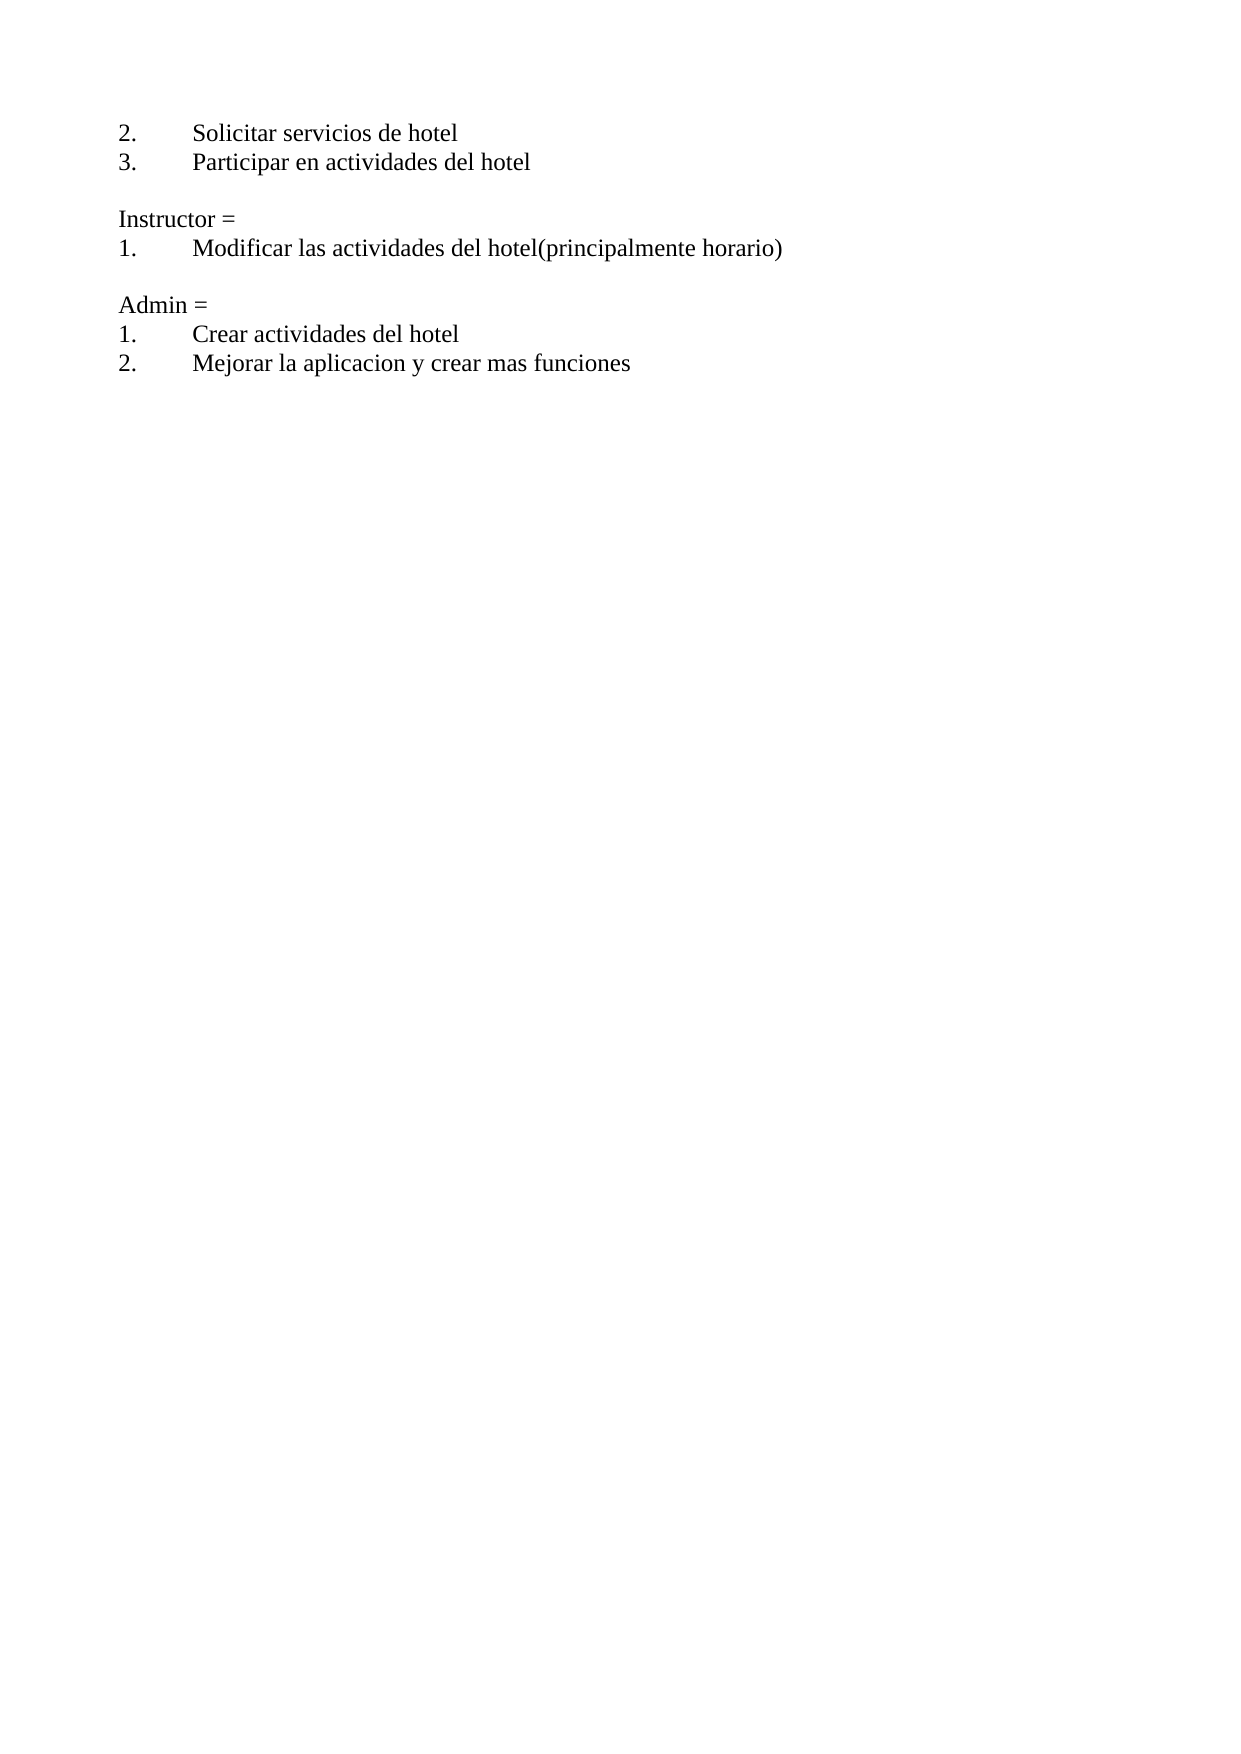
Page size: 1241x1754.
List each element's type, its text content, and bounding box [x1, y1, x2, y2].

text 2. Solicitar servicios de hotel [118, 118, 1122, 147]
text 2. Mejorar la aplicacion y crear mas funciones [118, 348, 1122, 377]
text 1. Modificar las actividades del hotel(principalmente horario) [118, 233, 1122, 262]
text 3. Participar en actividades del hotel [118, 147, 1122, 176]
text Admin = [118, 291, 1122, 319]
text 1. Crear actividades del hotel [118, 319, 1122, 348]
text Instructor = [118, 204, 1122, 233]
